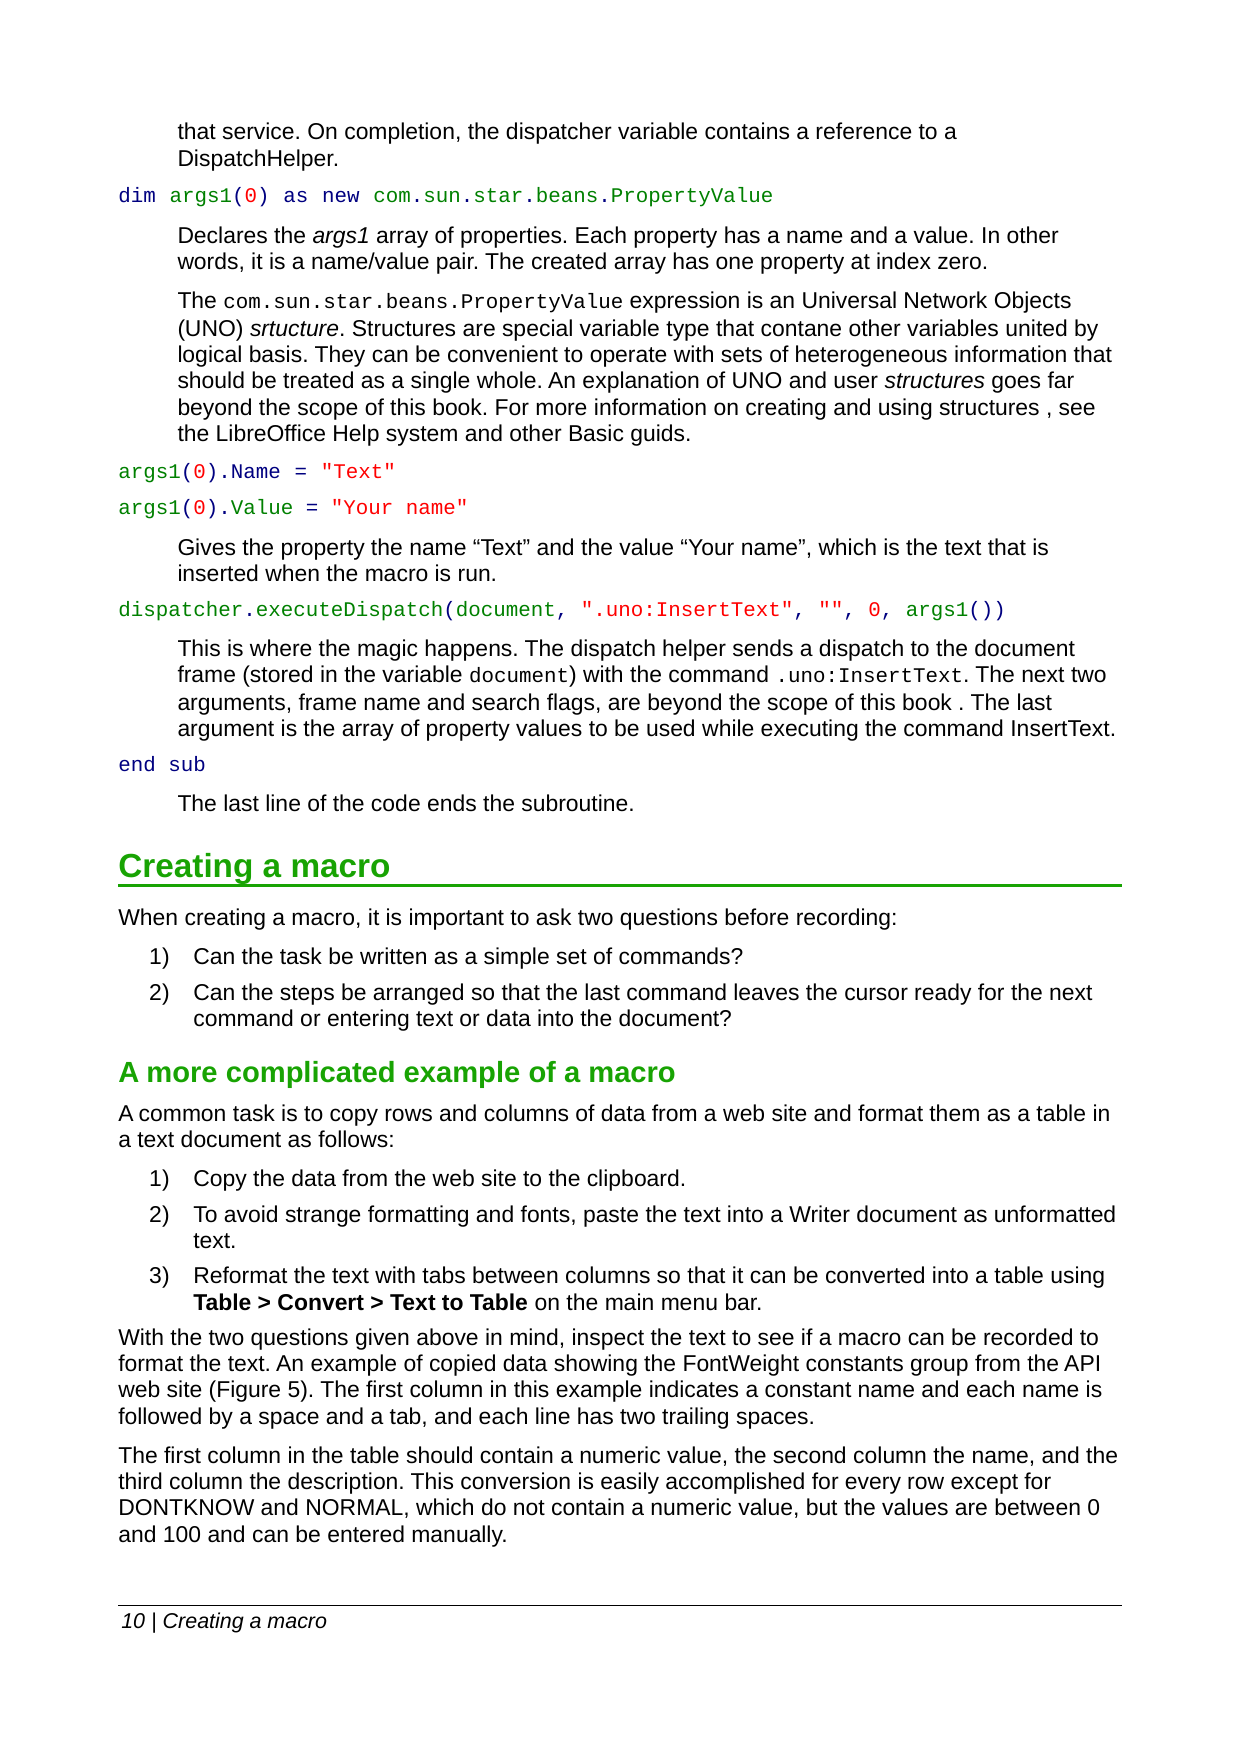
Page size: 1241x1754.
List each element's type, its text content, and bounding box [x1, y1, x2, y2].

text When creating a macro, it is important to ask two questions before recording: [118, 904, 1122, 931]
text Declares the args1 array of properties. Each property has a name and a value. In other words, it is a name/value pair. The created array has one property at index zero. [177, 222, 1122, 274]
text Gives the property the name “Text” and the value “Your name”, which is the text that is inserted when the macro is run. [177, 533, 1122, 586]
text that service. On completion, the dispatcher variable contains a reference to a DispatchHelper. [177, 118, 1122, 171]
subtitle A more complicated example of a macro [118, 1055, 1122, 1088]
text The first column in the table should contain a numeric value, the second column the name, and the third column the description. This conversion is easily accomplished for every row except for DONTKNOW and NORMAL, which do not contain a numeric value, but the values are between 0 and 100 and can be entered manually. [118, 1442, 1122, 1547]
text dispatcher.executeDispatch(document, ".uno:InsertText", "", 0, args1()) [118, 599, 1122, 622]
list Reformat the text with tabs between columns so that it can be converted into a table using Table > Convert > Text to Table on the main menu bar. [169, 1262, 1122, 1315]
subtitle Creating a macro [118, 846, 1122, 884]
list To avoid strange formatting and fonts, paste the text into a Writer document as unformatted text. [169, 1201, 1122, 1253]
text With the two questions given above in mind, inspect the text to see if a macro can be recorded to format the text. An example of copied data showing the FontWeight constants group from the API web site (Figure 5). The first column in this example indicates a constant name and each name is followed by a space and a tab, and each line has two trailing spaces. [118, 1324, 1122, 1429]
text end sub [118, 754, 1122, 778]
text The com.sun.star.beans.PropertyValue expression is an Universal Network Objects (UNO) srtucture. Structures are special variable type that contane other variables united by logical basis. They can be convenient to operate with sets of heterogeneous information that should be treated as a single whole. An explanation of UNO and user structures goes far beyond the scope of this book. For more information on creating and using structures , see the LibreOffice Help system and other Basic guids. [177, 287, 1122, 446]
text This is where the magic happens. The dispatch helper sends a dispatch to the document frame (stored in the variable document) with the command .uno:InsertText. The next two arguments, frame name and search flags, are beyond the scope of this book . The last argument is the array of property values to be used while executing the command InsertText. [177, 635, 1122, 742]
list Can the task be written as a simple set of commands? [169, 943, 1122, 969]
list Copy the data from the web site to the clipboard. [169, 1165, 1122, 1192]
text A common task is to copy rows and columns of data from a web site and format them as a table in a text document as follows: [118, 1100, 1122, 1153]
text The last line of the code ends the subroutine. [177, 790, 1122, 817]
text args1(0).Value = "Your name" [118, 497, 1122, 521]
text dim args1(0) as new com.sun.star.beans.PropertyValue [118, 183, 1122, 209]
text args1(0).Name = "Text" [118, 459, 1122, 485]
list Can the steps be arranged so that the last command leaves the cursor ready for the next command or entering text or data into the document? [169, 978, 1122, 1031]
